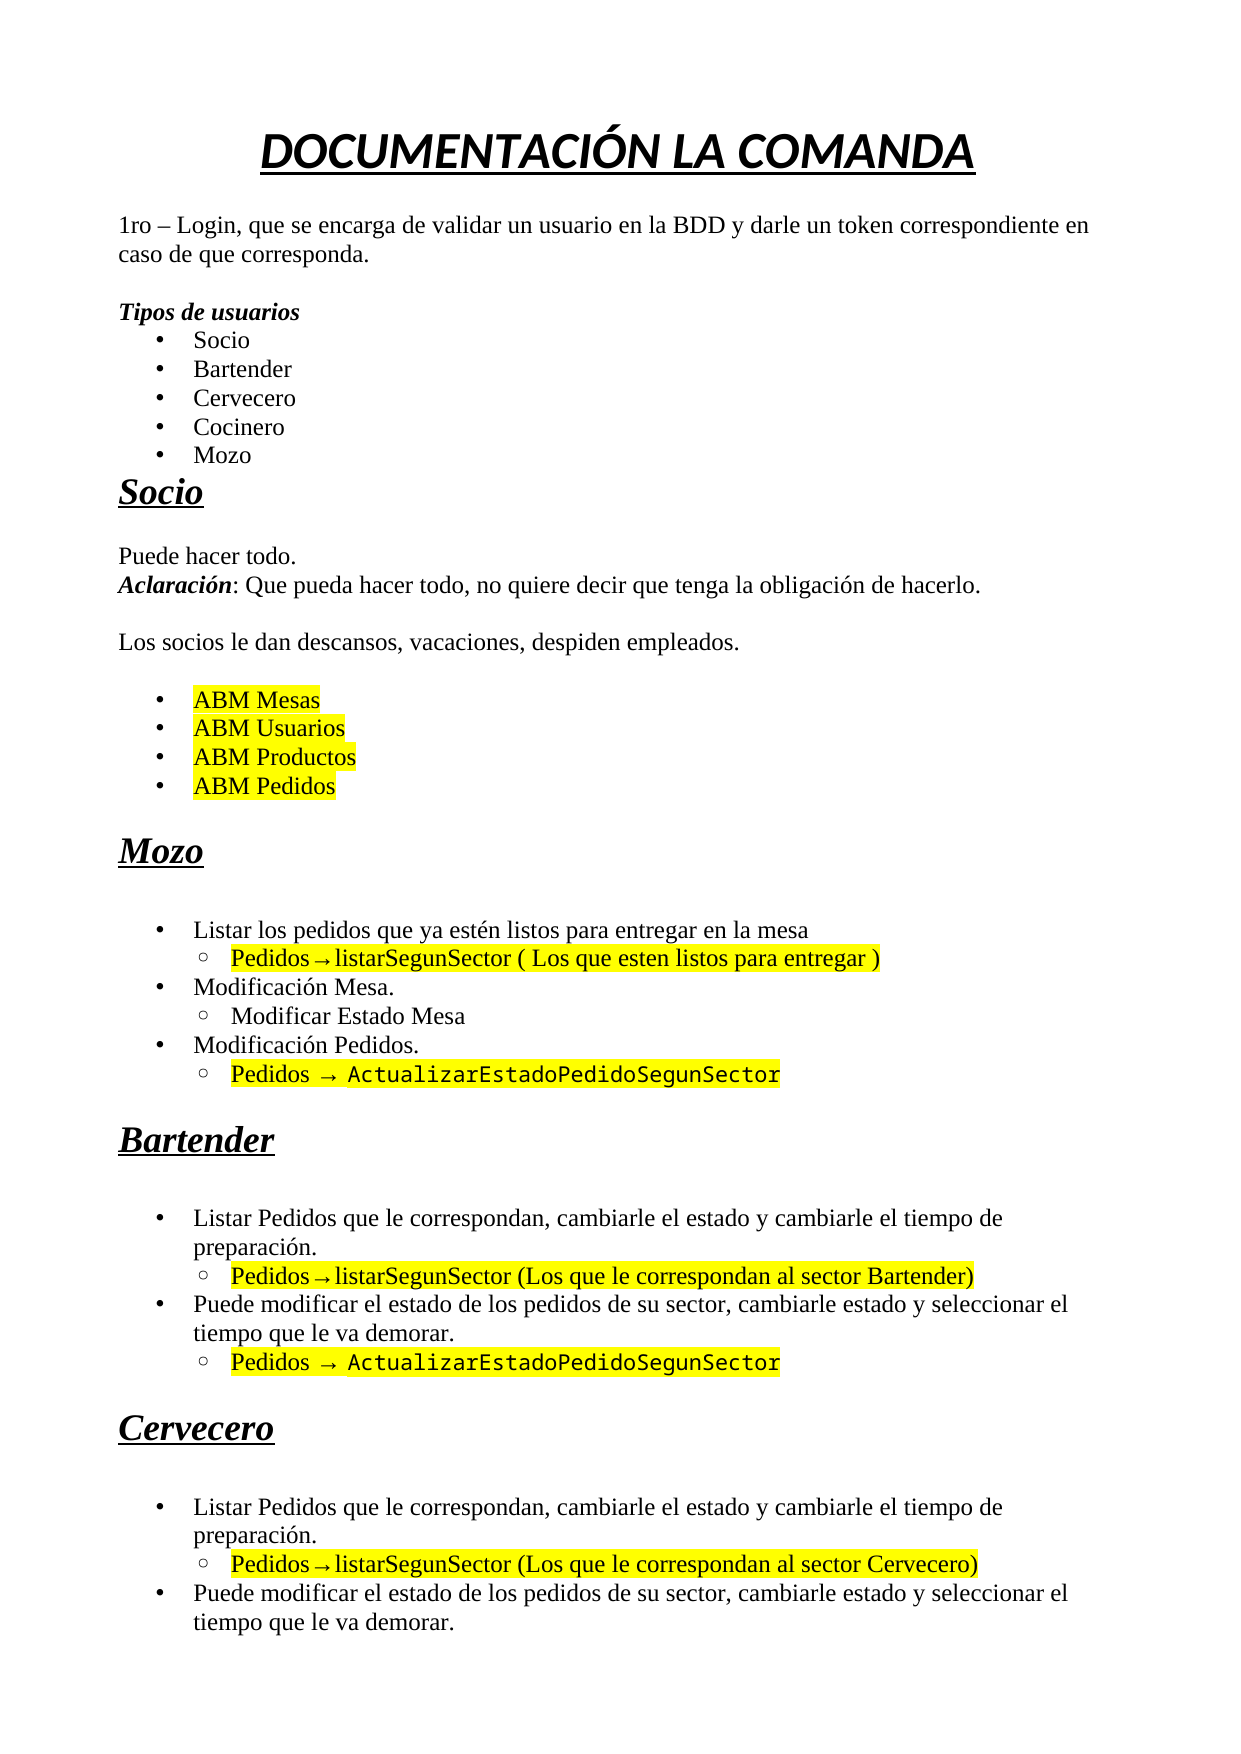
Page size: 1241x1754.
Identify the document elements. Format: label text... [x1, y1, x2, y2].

list Cocinero [156, 412, 1122, 440]
text Cervecero [118, 1406, 1122, 1449]
list Mozo [156, 440, 1122, 469]
text Socio [118, 469, 1122, 512]
list ABM Productos [156, 742, 1122, 771]
list Listar Pedidos que le correspondan, cambiarle el estado y cambiarle el tiempo de preparación. [156, 1203, 1122, 1261]
list Puede modificar el estado de los pedidos de su sector, cambiarle estado y seleccionar el tiempo que le va demorar. [156, 1578, 1122, 1636]
list Pedidos → ActualizarEstadoPedidoSegunSector [193, 1058, 1122, 1088]
list Pedidos→listarSegunSector (Los que le correspondan al sector Bartender) [193, 1261, 1122, 1289]
text 1ro – Login, que se encarga de validar un usuario en la BDD y darle un token correspondiente en caso de que corresponda. [118, 210, 1122, 268]
list Modificación Mesa. [156, 972, 1122, 1001]
list Pedidos→listarSegunSector (Los que le correspondan al sector Cervecero) [193, 1549, 1122, 1578]
list Listar Pedidos que le correspondan, cambiarle el estado y cambiarle el tiempo de preparación. [156, 1492, 1122, 1549]
text Tipos de usuarios [118, 297, 1122, 325]
list Bartender [156, 354, 1122, 383]
text Aclaración: Que pueda hacer todo, no quiere decir que tenga la obligación de hacerlo. [118, 570, 1122, 598]
list ABM Pedidos [156, 771, 1122, 800]
list ABM Mesas [156, 685, 1122, 713]
list Socio [156, 325, 1122, 354]
text Los socios le dan descansos, vacaciones, despiden empleados. [118, 627, 1122, 656]
list Modificación Pedidos. [156, 1030, 1122, 1058]
text Mozo [118, 828, 1122, 872]
list Modificar Estado Mesa [193, 1001, 1122, 1030]
list Listar los pedidos que ya estén listos para entregar en la mesa [156, 915, 1122, 943]
list ABM Usuarios [156, 713, 1122, 742]
text DOCUMENTACIÓN LA COMANDA [118, 118, 1122, 182]
text Bartender [118, 1117, 1122, 1160]
list Puede modificar el estado de los pedidos de su sector, cambiarle estado y seleccionar el tiempo que le va demorar. [156, 1289, 1122, 1347]
list Pedidos→listarSegunSector ( Los que esten listos para entregar ) [193, 943, 1122, 972]
text Puede hacer todo. [118, 541, 1122, 570]
list Cervecero [156, 383, 1122, 412]
list Pedidos → ActualizarEstadoPedidoSegunSector [193, 1347, 1122, 1377]
